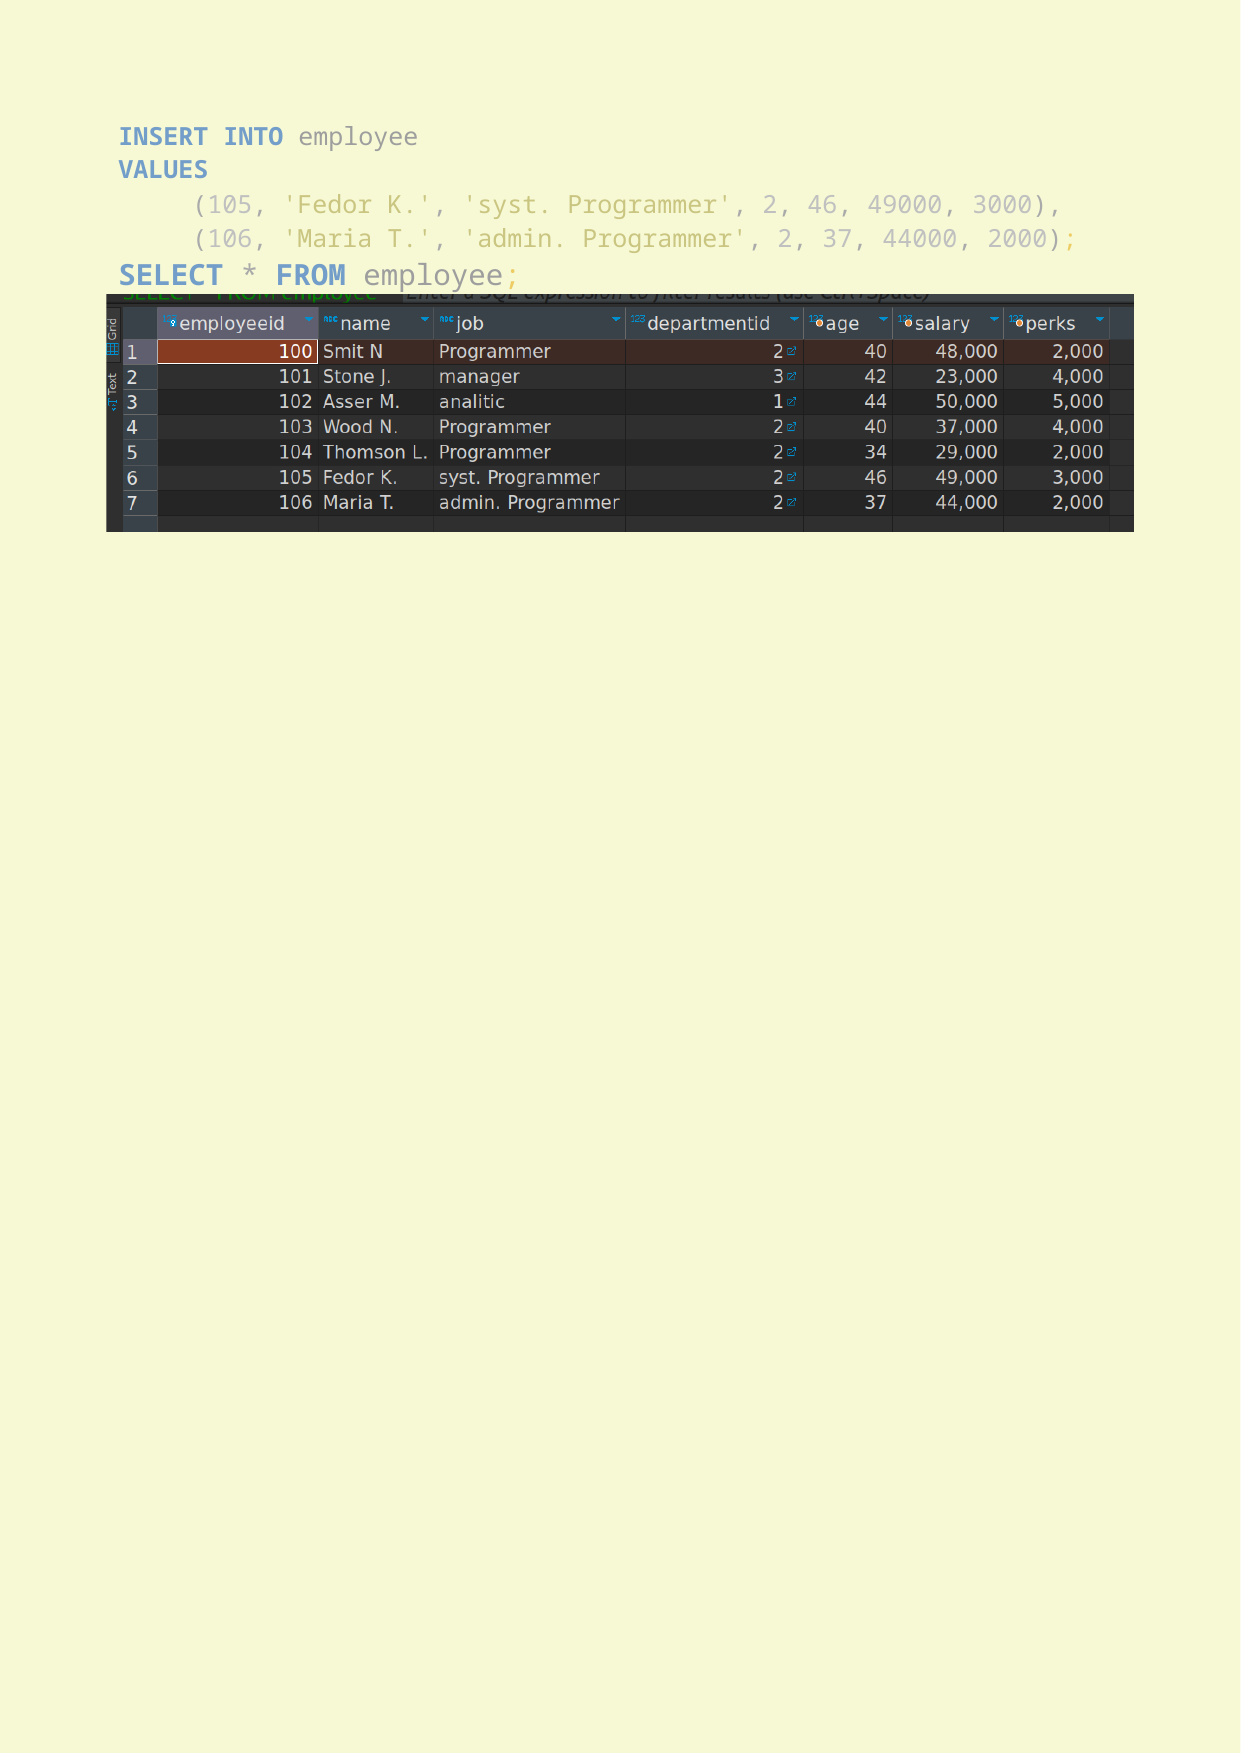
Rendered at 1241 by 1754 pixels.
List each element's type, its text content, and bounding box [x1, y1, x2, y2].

text INSERT INTO employee [118, 118, 1122, 152]
text VALUES [118, 152, 1122, 186]
text SELECT * FROM employee; [118, 254, 1122, 294]
text (105, 'Fedor K.', 'syst. Programmer', 2, 46, 49000, 3000), [118, 186, 1122, 220]
picture [106, 294, 1134, 532]
text (106, 'Maria T.', 'admin. Programmer', 2, 37, 44000, 2000); [118, 220, 1122, 254]
